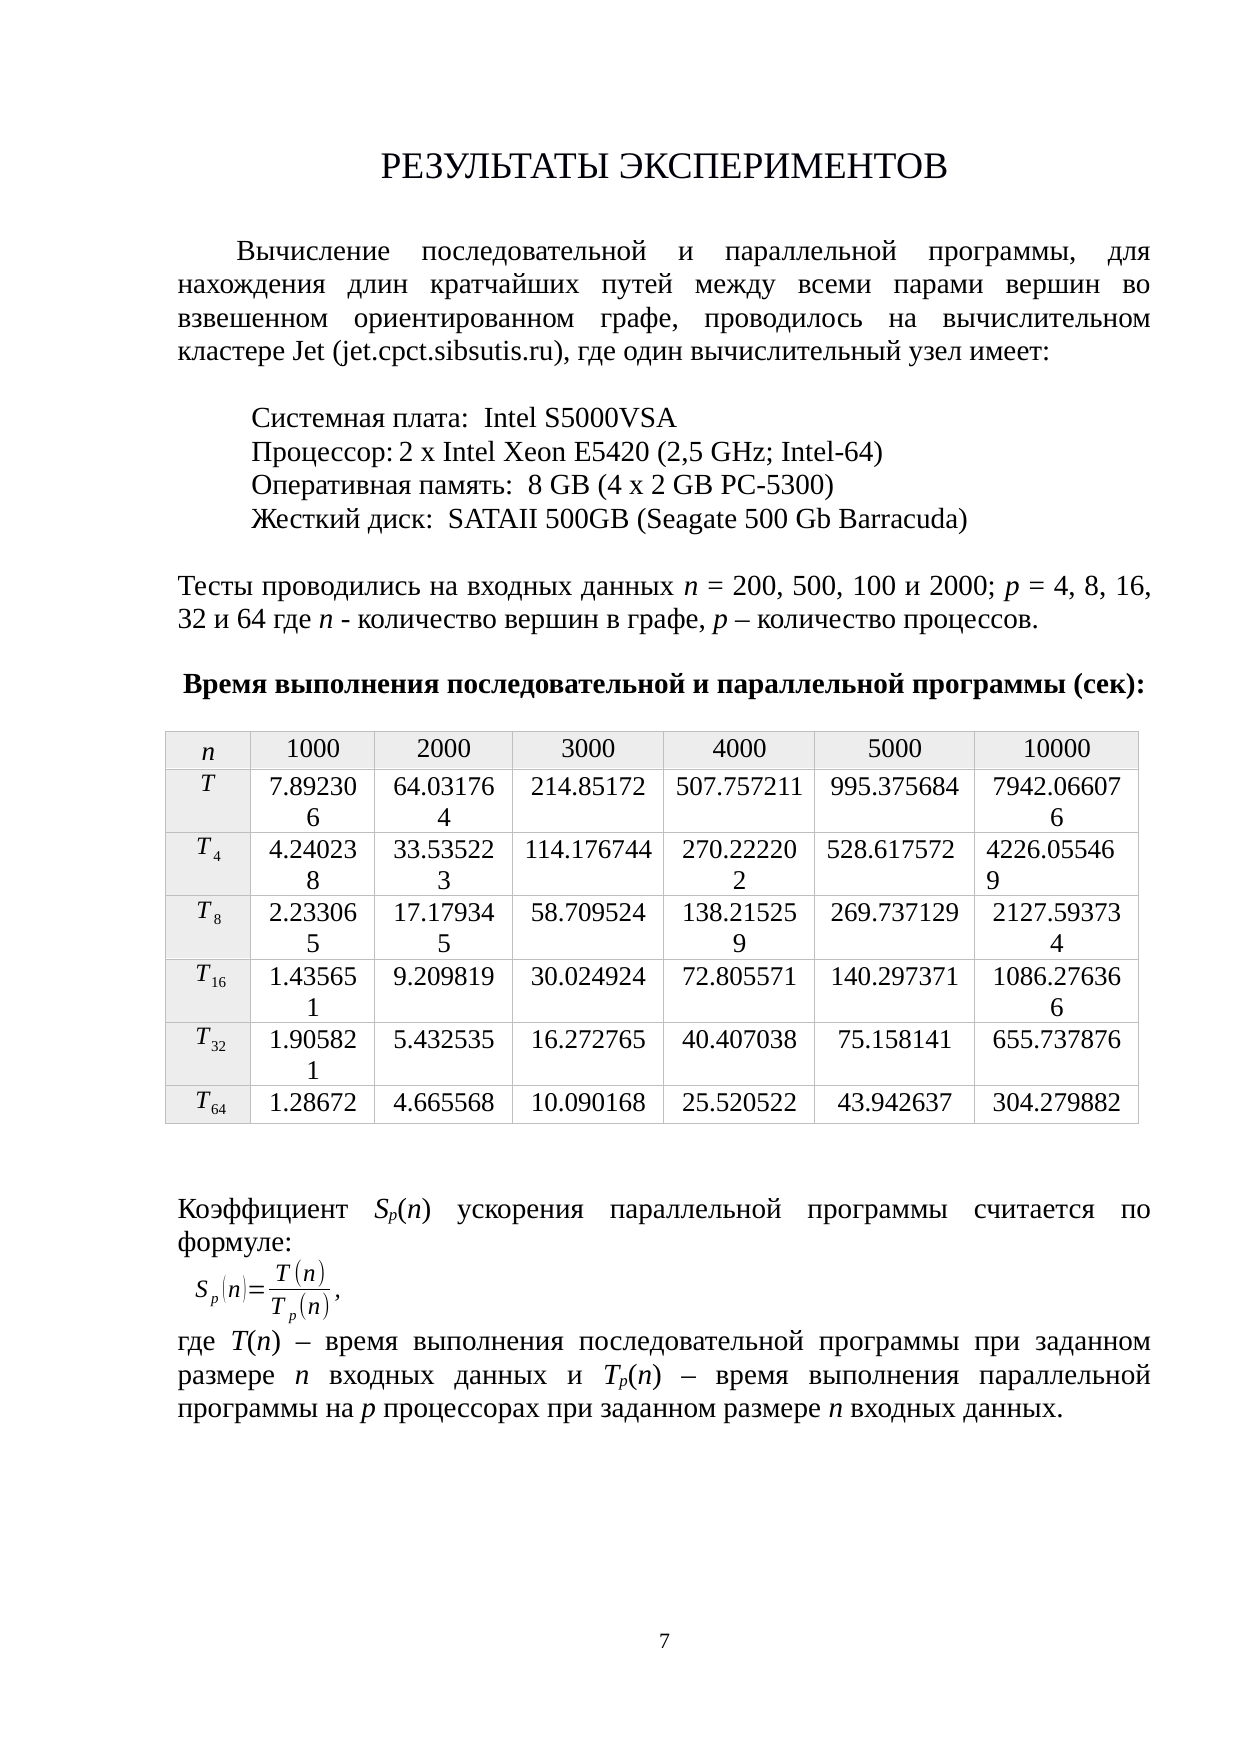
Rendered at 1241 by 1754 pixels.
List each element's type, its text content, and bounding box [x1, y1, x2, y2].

table_cell [166, 896, 250, 958]
table_cell 10.090168 [513, 1086, 663, 1123]
table_cell 4226.055469 [975, 833, 1138, 895]
table_cell 1.435651 [251, 960, 374, 1022]
table_cell 528.617572 [815, 833, 974, 895]
text Коэффициент Sp(n) ускорения параллельной программы считается по формуле: [177, 1191, 1152, 1258]
table_header 4000 [664, 732, 814, 768]
table_cell 16.272765 [513, 1023, 663, 1085]
table_cell 655.737876 [975, 1023, 1138, 1085]
table_cell 7.892306 [251, 770, 374, 832]
table_cell 64.031764 [375, 770, 512, 832]
table_cell 43.942637 [815, 1086, 974, 1123]
table_cell [166, 1086, 250, 1123]
table_cell 140.297371 [815, 960, 974, 1022]
subtitle РЕЗУЛЬТАТЫ ЭКСПЕРИМЕНТОВ [177, 143, 1152, 186]
table_header 2000 [375, 732, 512, 768]
table_cell 75.158141 [815, 1023, 974, 1085]
table_cell [166, 960, 250, 1022]
table_cell 4.665568 [375, 1086, 512, 1123]
table_cell [166, 770, 250, 832]
table_cell 25.520522 [664, 1086, 814, 1123]
table_cell [166, 833, 250, 895]
text Жесткий диск: SATAII 500GB (Seagate 500 Gb Barracuda) [177, 501, 1152, 534]
table_header 10000 [975, 732, 1138, 768]
text Системная плата: Intel S5000VSA [177, 400, 1152, 434]
table_cell 9.209819 [375, 960, 512, 1022]
table_cell 2.233065 [251, 896, 374, 958]
table_cell 269.737129 [815, 896, 974, 958]
table_cell 304.279882 [975, 1086, 1138, 1123]
text Тесты проводились на входных данных n = 200, 500, 100 и 2000; p = 4, 8, 16, 32 и 64 где n - количество вершин в графе, p – количество процессов. [177, 568, 1152, 635]
table_cell 138.215259 [664, 896, 814, 958]
table_header n [166, 732, 250, 768]
table_cell 72.805571 [664, 960, 814, 1022]
table_cell 58.709524 [513, 896, 663, 958]
table_header 1000 [251, 732, 374, 768]
table_cell 1.905821 [251, 1023, 374, 1085]
table_cell 1.28672 [251, 1086, 374, 1123]
table_cell 33.535223 [375, 833, 512, 895]
table_cell 995.375684 [815, 770, 974, 832]
text Время выполнения последовательной и параллельной программы (сек): [177, 666, 1152, 700]
table_cell 30.024924 [513, 960, 663, 1022]
table_cell 1086.276366 [975, 960, 1138, 1022]
table_cell 4.240238 [251, 833, 374, 895]
table_cell 270.222202 [664, 833, 814, 895]
text где T(n) – время выполнения последовательной программы при заданном размере n входных данных и Tp(n) – время выполнения параллельной программы на p процессорах при заданном размере n входных данных. [177, 1323, 1152, 1424]
table_cell 7942.066076 [975, 770, 1138, 832]
text Процессор: 2 x Intel Xeon E5420 (2,5 GHz; Intel-64) [177, 434, 1152, 467]
table_cell 17.179345 [375, 896, 512, 958]
table_cell 214.85172 [513, 770, 663, 832]
table_cell 40.407038 [664, 1023, 814, 1085]
table_cell 507.757211 [664, 770, 814, 832]
table_cell 5.432535 [375, 1023, 512, 1085]
table_header 5000 [815, 732, 974, 768]
table_cell [166, 1023, 250, 1085]
text Оперативная память: 8 GB (4 x 2 GB PC-5300) [177, 467, 1152, 501]
table_header 3000 [513, 732, 663, 768]
text Вычисление последовательной и параллельной программы, для нахождения длин кратчайших путей между всеми парами вершин во взвешенном ориентированном графе, проводилось на вычислительном кластере Jet (jet.cpct.sibsutis.ru), где один вычислительный узел имеет: [177, 233, 1152, 367]
table_cell 114.176744 [513, 833, 663, 895]
table_cell 2127.593734 [975, 896, 1138, 958]
